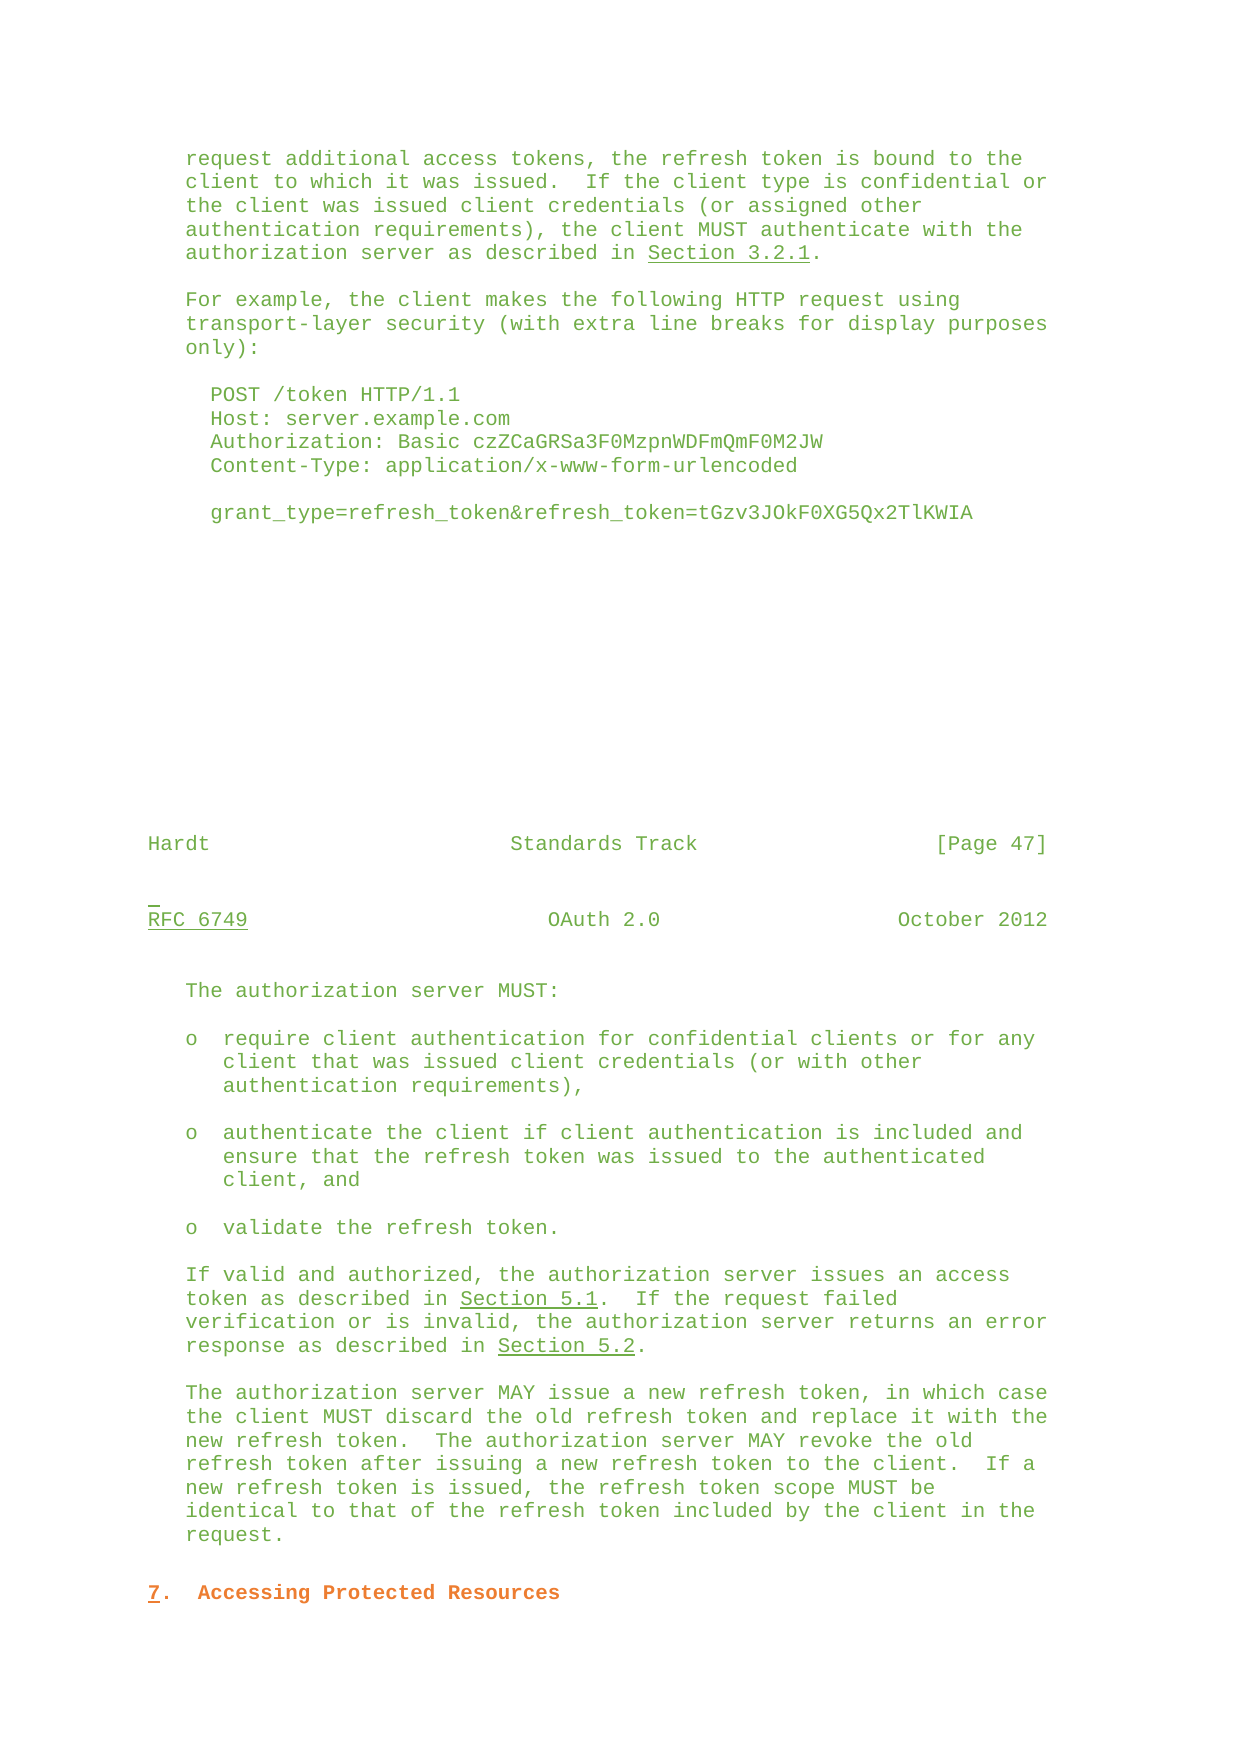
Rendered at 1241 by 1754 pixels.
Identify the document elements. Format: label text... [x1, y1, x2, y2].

text Host: server.example.com [148, 408, 1093, 431]
text Hardt Standards Track [Page 47] [148, 833, 1093, 857]
text verification or is invalid, the authorization server returns an error [148, 1311, 1093, 1335]
text Authorization: Basic czZCaGRSa3F0MzpnWDFmQmF0M2JW [148, 431, 1093, 455]
text o require client authentication for confidential clients or for any [148, 1028, 1093, 1051]
text 7. Accessing Protected Resources [148, 1582, 1093, 1606]
text new refresh token. The authorization server MAY revoke the old [148, 1429, 1093, 1453]
text authentication requirements), the client MUST authenticate with the [148, 218, 1093, 242]
text o authenticate the client if client authentication is included and [148, 1122, 1093, 1146]
text token as described in Section 5.1. If the request failed [148, 1288, 1093, 1311]
text the client was issued client credentials (or assigned other [148, 195, 1093, 218]
text identical to that of the refresh token included by the client in the [148, 1501, 1093, 1524]
text The authorization server MUST: [148, 980, 1093, 1004]
text grant_type=refresh_token&refresh_token=tGzv3JOkF0XG5Qx2TlKWIA [148, 502, 1093, 526]
text RFC 6749 OAuth 2.0 October 2012 [148, 909, 1093, 933]
text authorization server as described in Section 3.2.1. [148, 242, 1093, 266]
text transport-layer security (with extra line breaks for display purposes [148, 313, 1093, 337]
text If valid and authorized, the authorization server issues an access [148, 1264, 1093, 1288]
text Content-Type: application/x-www-form-urlencoded [148, 455, 1093, 479]
text client that was issued client credentials (or with other [148, 1051, 1093, 1075]
text response as described in Section 5.2. [148, 1335, 1093, 1359]
text o validate the refresh token. [148, 1217, 1093, 1240]
text client to which it was issued. If the client type is confidential or [148, 171, 1093, 195]
text authentication requirements), [148, 1075, 1093, 1098]
text For example, the client makes the following HTTP request using [148, 289, 1093, 313]
text The authorization server MAY issue a new refresh token, in which case [148, 1382, 1093, 1406]
text POST /token HTTP/1.1 [148, 384, 1093, 408]
text request additional access tokens, the refresh token is bound to the [148, 148, 1093, 171]
text only): [148, 337, 1093, 360]
text request. [148, 1524, 1093, 1548]
text ensure that the refresh token was issued to the authenticated [148, 1146, 1093, 1169]
text client, and [148, 1169, 1093, 1193]
text new refresh token is issued, the refresh token scope MUST be [148, 1477, 1093, 1501]
text refresh token after issuing a new refresh token to the client. If a [148, 1453, 1093, 1477]
text the client MUST discard the old refresh token and replace it with the [148, 1406, 1093, 1429]
